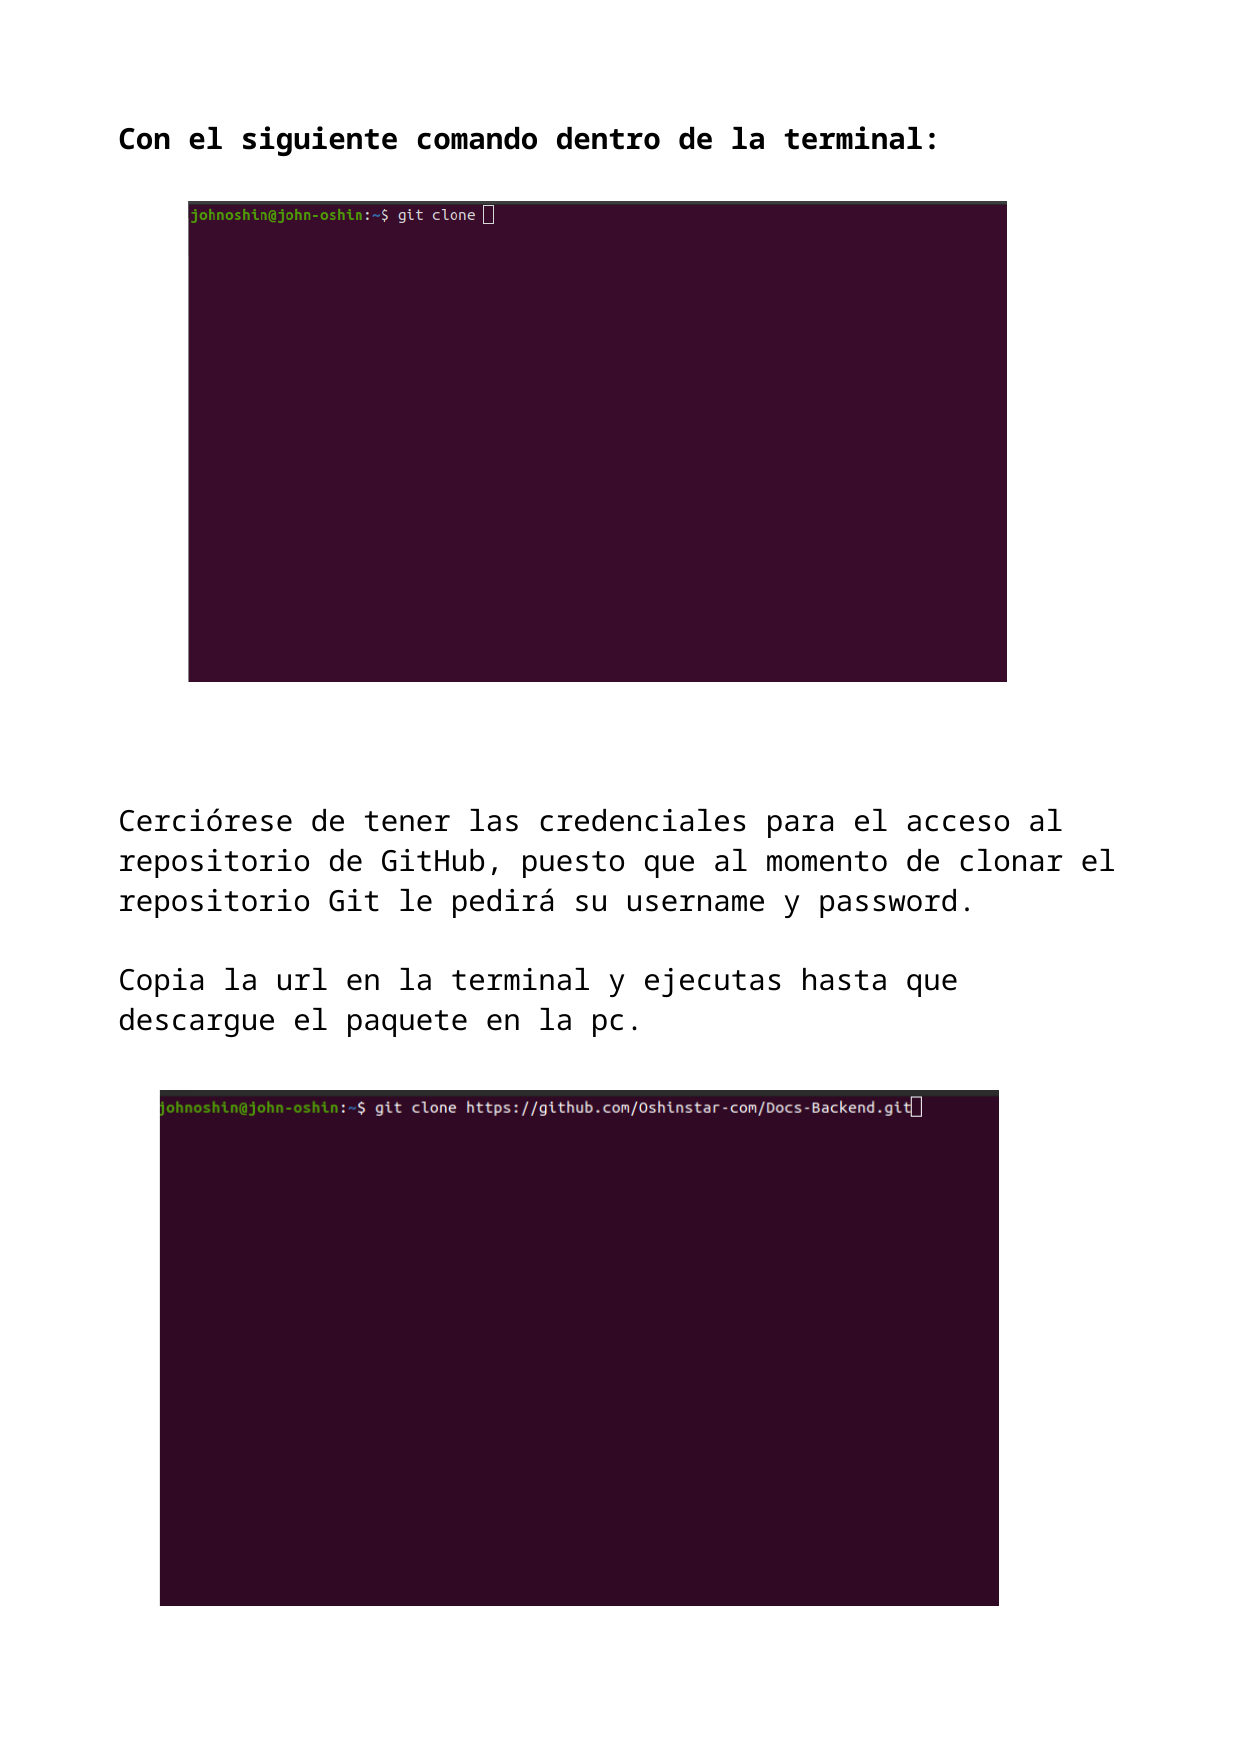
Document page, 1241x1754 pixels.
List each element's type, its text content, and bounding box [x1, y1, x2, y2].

picture [689, 201, 966, 682]
text Con el siguiente comando dentro de la terminal: [118, 118, 1122, 158]
text Copia la url en la terminal y ejecutas hasta que descargue el paquete en la pc. [118, 959, 1122, 1039]
text Cerciórese de tener las credenciales para el acceso al repositorio de GitHub, puesto que al momento de clonar el repositorio Git le pedirá su username y password. [118, 801, 1122, 920]
picture [668, 1090, 948, 1606]
